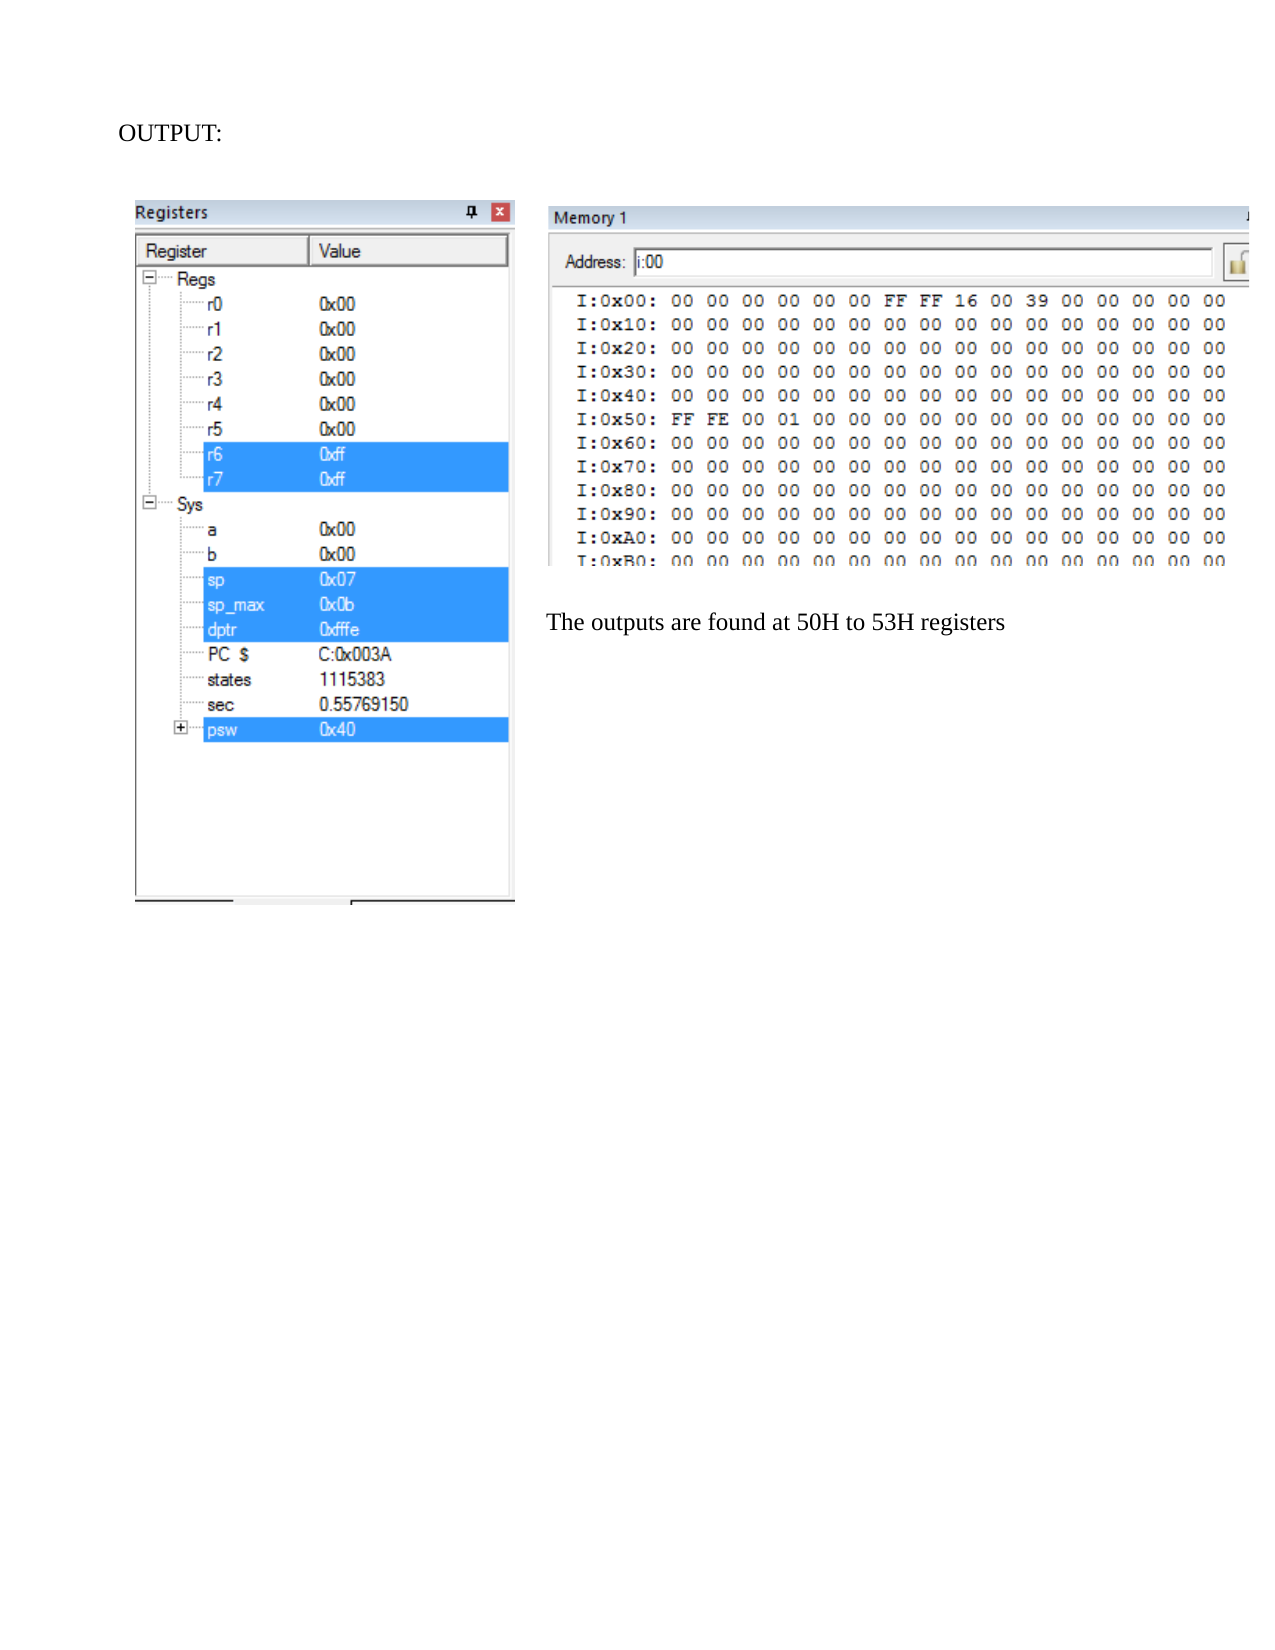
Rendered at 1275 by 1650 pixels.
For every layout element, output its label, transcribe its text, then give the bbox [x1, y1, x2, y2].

text OUTPUT: [118, 118, 1157, 147]
text The outputs are found at 50H to 53H registers [515, 607, 1157, 636]
picture [548, 206, 1250, 566]
picture [135, 200, 515, 905]
